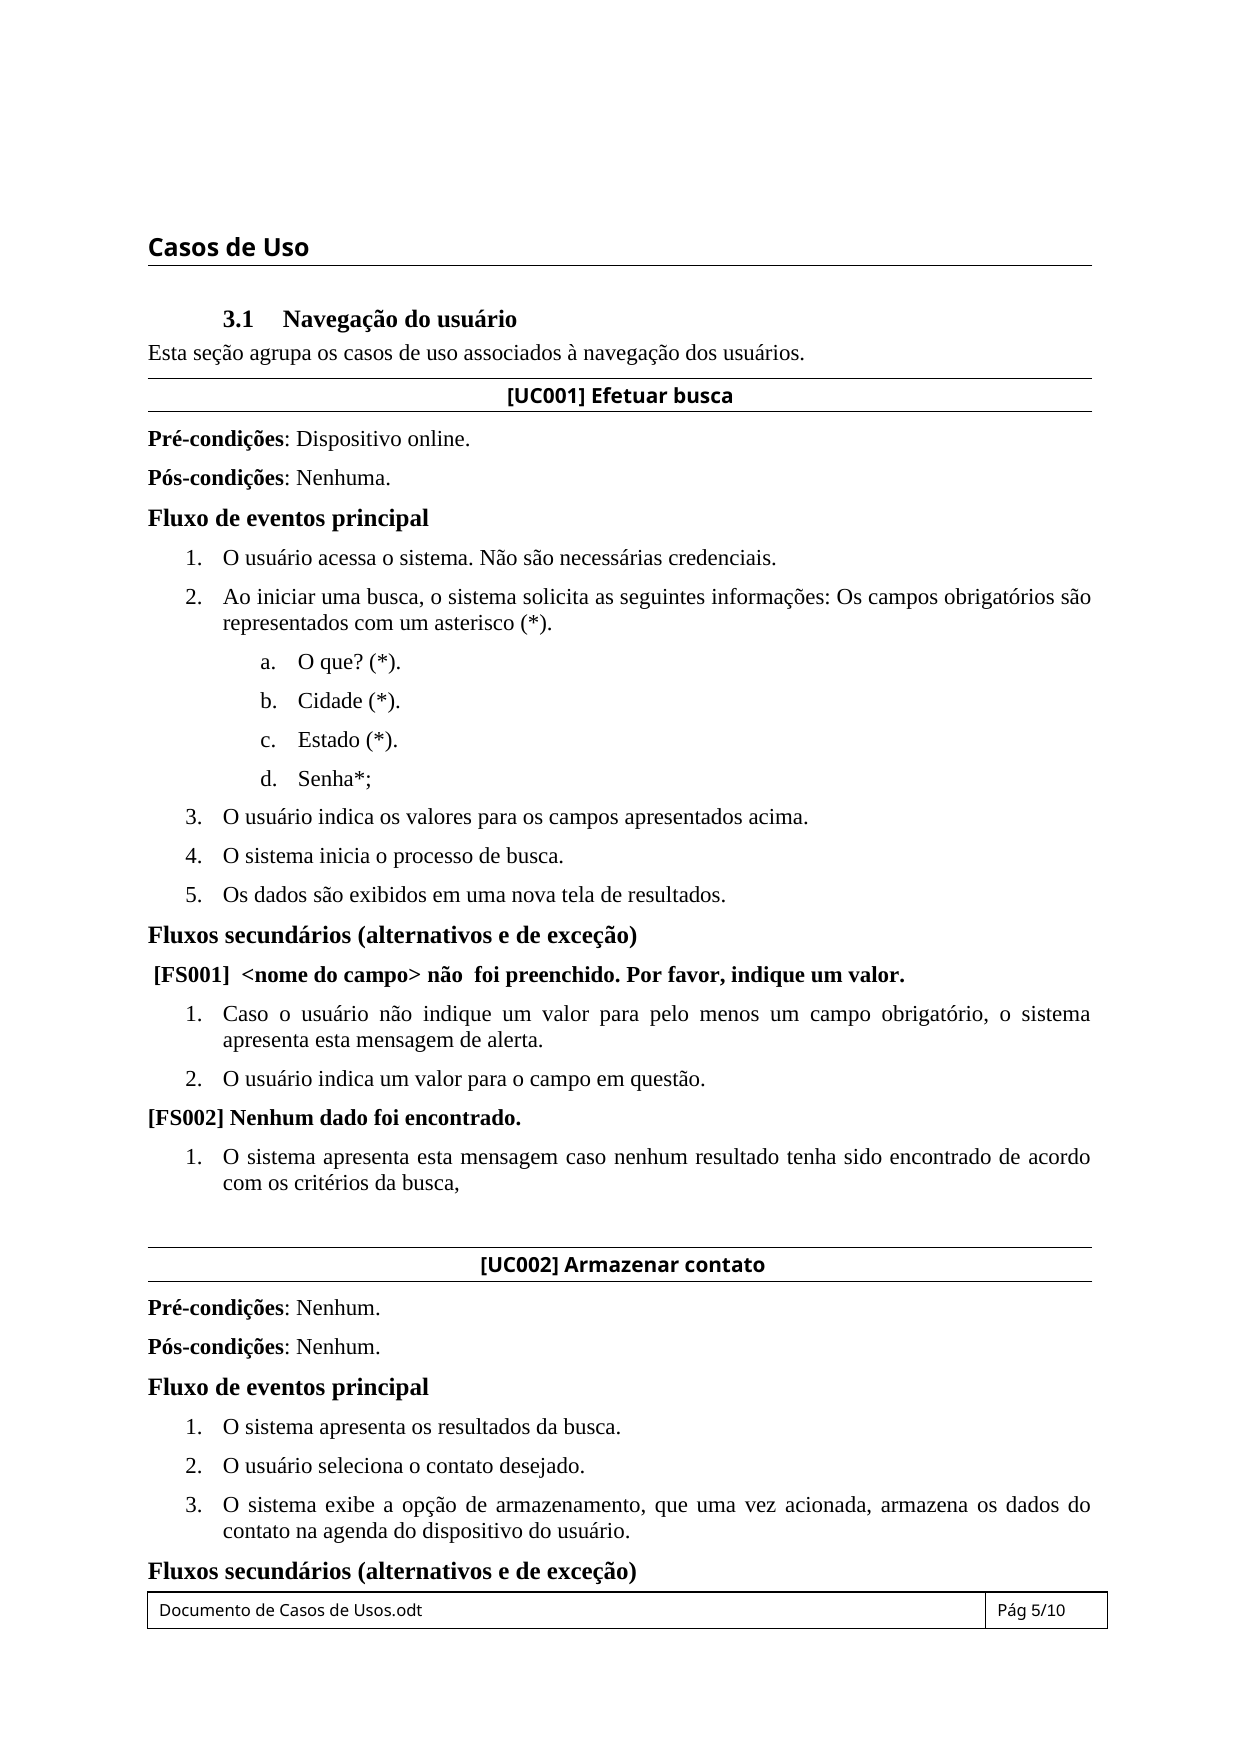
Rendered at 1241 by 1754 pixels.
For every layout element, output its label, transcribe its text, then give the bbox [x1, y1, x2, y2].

text [UC001] Efetuar busca [148, 379, 1092, 411]
list O sistema apresenta esta mensagem caso nenhum resultado tenha sido encontrado de acordo com os critérios da busca, [185, 1143, 1092, 1196]
list Estado (*). [260, 726, 1092, 752]
list Cidade (*). [260, 687, 1092, 713]
list O sistema inicia o processo de busca. [185, 842, 1092, 869]
text [FS001] <nome do campo> não foi preenchido. Por favor, indique um valor. [148, 961, 1092, 988]
text Esta seção agrupa os casos de uso associados à navegação dos usuários. [148, 339, 1092, 365]
text Fluxos secundários (alternativos e de exceção) [148, 920, 1092, 949]
text Pré-condições: Dispositivo online. [148, 425, 1092, 451]
list O sistema exibe a opção de armazenamento, que uma vez acionada, armazena os dados do contato na agenda do dispositivo do usuário. [185, 1491, 1092, 1544]
text [FS002] Nenhum dado foi encontrado. [148, 1104, 1092, 1131]
list Os dados são exibidos em uma nova tela de resultados. [185, 881, 1092, 907]
text Fluxo de eventos principal [148, 503, 1092, 531]
list O usuário seleciona o contato desejado. [185, 1452, 1092, 1478]
text Fluxos secundários (alternativos e de exceção) [148, 1556, 1092, 1585]
list O usuário acessa o sistema. Não são necessárias credenciais. [185, 544, 1092, 570]
subtitle Casos de Uso [148, 229, 1092, 265]
text Pós-condições: Nenhuma. [148, 464, 1092, 490]
list O usuário indica um valor para o campo em questão. [185, 1065, 1092, 1092]
text Fluxo de eventos principal [148, 1372, 1092, 1401]
text [UC002] Armazenar contato [148, 1248, 1092, 1281]
list O sistema apresenta os resultados da busca. [185, 1413, 1092, 1439]
list Caso o usuário não indique um valor para pelo menos um campo obrigatório, o sistema apresenta esta mensagem de alerta. [185, 1000, 1092, 1053]
text Pré-condições: Nenhum. [148, 1294, 1092, 1321]
subtitle Navegação do usuário [223, 304, 1092, 333]
list O usuário indica os valores para os campos apresentados acima. [185, 803, 1092, 830]
list Senha*; [260, 764, 1092, 791]
list O que? (*). [260, 648, 1092, 674]
text Pós-condições: Nenhum. [148, 1333, 1092, 1359]
list Ao iniciar uma busca, o sistema solicita as seguintes informações: Os campos obrigatórios são representados com um asterisco (*). [185, 583, 1092, 636]
